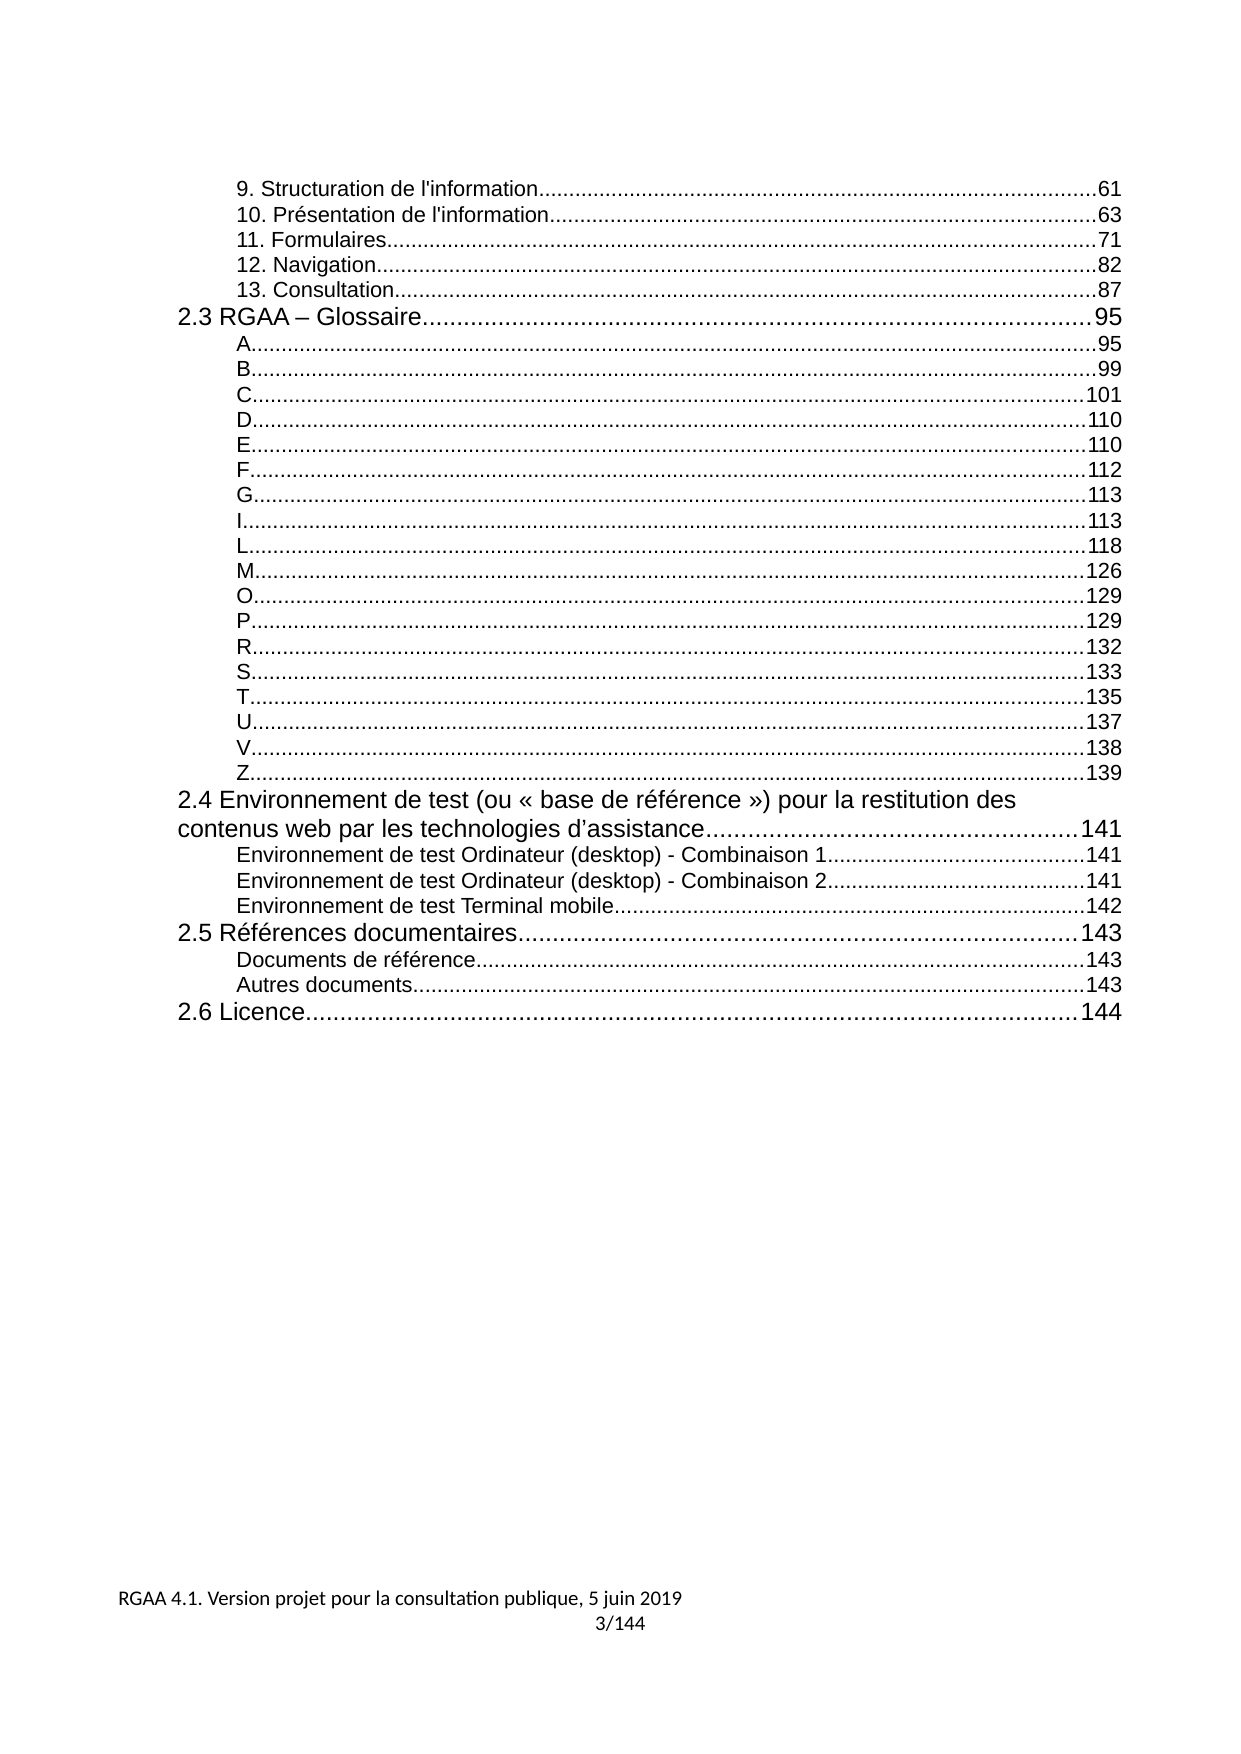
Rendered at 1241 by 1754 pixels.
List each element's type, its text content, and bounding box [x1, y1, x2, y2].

text 13. Consultation 87 [236, 277, 1122, 302]
text S 133 [236, 659, 1122, 684]
text 2.3 RGAA – Glossaire 95 [177, 302, 1122, 331]
text 12. Navigation 82 [236, 252, 1122, 277]
text M 126 [236, 558, 1122, 583]
text P 129 [236, 608, 1122, 634]
text T 135 [236, 684, 1122, 709]
text O 129 [236, 583, 1122, 608]
text 11. Formulaires 71 [236, 227, 1122, 252]
text Z 139 [236, 760, 1122, 785]
text R 132 [236, 634, 1122, 659]
text 2.4 Environnement de test (ou « base de référence ») pour la restitution des contenus web par les technologies d’assistance 141 [177, 785, 1122, 842]
text 2.6 Licence 144 [177, 997, 1122, 1026]
text B 99 [236, 356, 1122, 382]
text Environnement de test Terminal mobile 142 [236, 893, 1122, 918]
text I 113 [236, 508, 1122, 533]
text D 110 [236, 407, 1122, 432]
text U 137 [236, 709, 1122, 734]
text 2.5 Références documentaires 143 [177, 918, 1122, 947]
text F 112 [236, 457, 1122, 482]
text V 138 [236, 734, 1122, 760]
text E 110 [236, 432, 1122, 457]
text Environnement de test Ordinateur (desktop) - Combinaison 1 141 [236, 842, 1122, 868]
text C 101 [236, 382, 1122, 407]
text L 118 [236, 533, 1122, 558]
text G 113 [236, 482, 1122, 508]
text Environnement de test Ordinateur (desktop) - Combinaison 2 141 [236, 868, 1122, 893]
text A 95 [236, 331, 1122, 356]
text Autres documents 143 [236, 972, 1122, 997]
text 9. Structuration de l'information 61 [236, 176, 1122, 202]
text Documents de référence 143 [236, 947, 1122, 972]
text 10. Présentation de l'information 63 [236, 202, 1122, 227]
